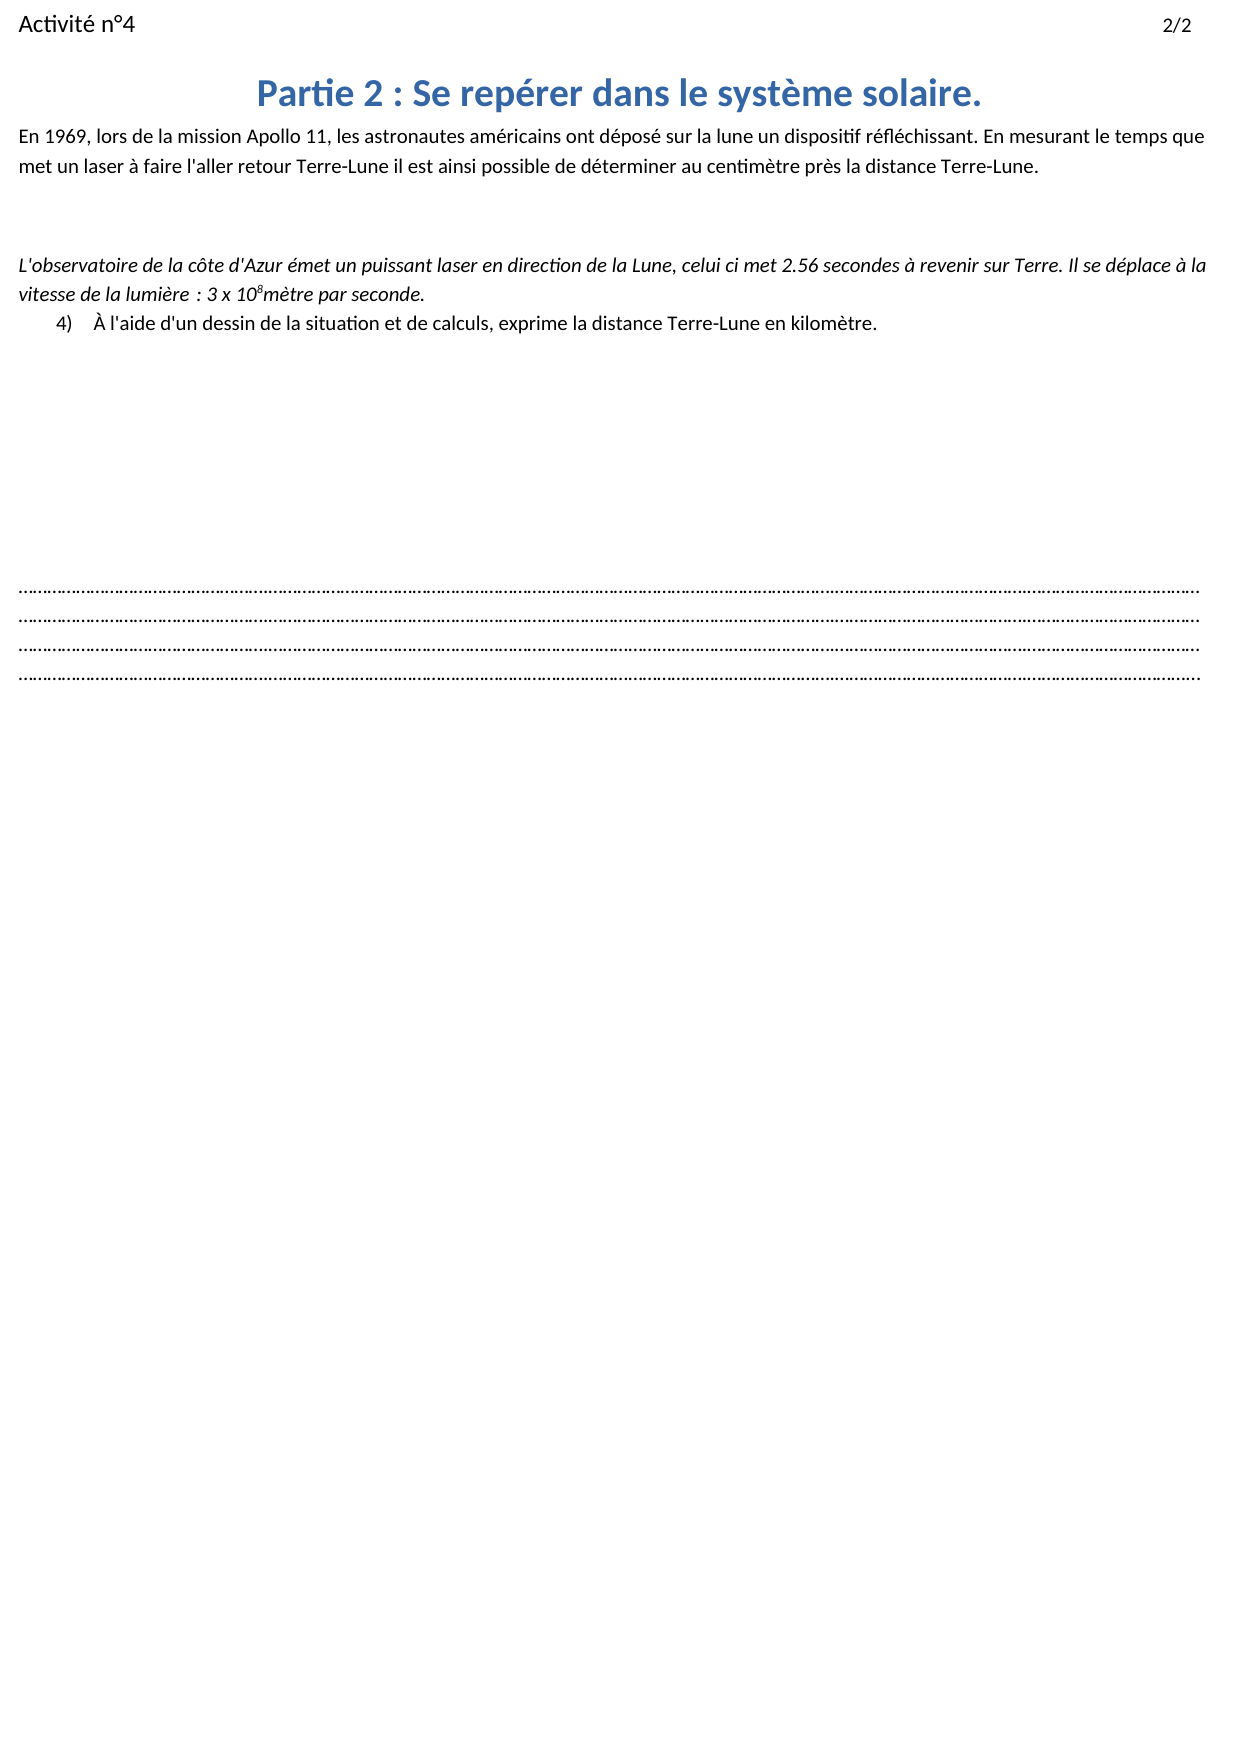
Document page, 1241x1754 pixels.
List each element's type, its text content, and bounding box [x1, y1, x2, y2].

list À l'aide d'un dessin de la situation et de calculs, exprime la distance Terre-Lune en kilomètre. [56, 310, 1221, 336]
text …………………………………………….……………………………………………………………………………………………………….………………………………….……………………………... [18, 660, 1221, 686]
text En 1969, lors de la mission Apollo 11, les astronautes américains ont déposé sur la lune un dispositif réfléchissant. En mesurant le temps que met un laser à faire l'aller retour Terre-Lune il est ainsi possible de déterminer au centimètre près la distance Terre-Lune. [18, 124, 1221, 178]
text …………………………………………….……………………………………………………………………………………………………….………………………………….……………………………… [18, 602, 1221, 627]
text …………………………………………….……………………………………………………………………………………………………….………………………………….……………………………… [18, 631, 1221, 657]
text …………………………………………….……………………………………………………………………………………………………….………………………………….……………………………… [18, 573, 1221, 598]
text Partie 2 : Se repérer dans le système solaire. [18, 68, 1221, 117]
text L'observatoire de la côte d'Azur émet un puissant laser en direction de la Lune, celui ci met 2.56 secondes à revenir sur Terre. Il se déplace à la vitesse de la lumière : 3 x 108mètre par seconde. [18, 252, 1221, 307]
